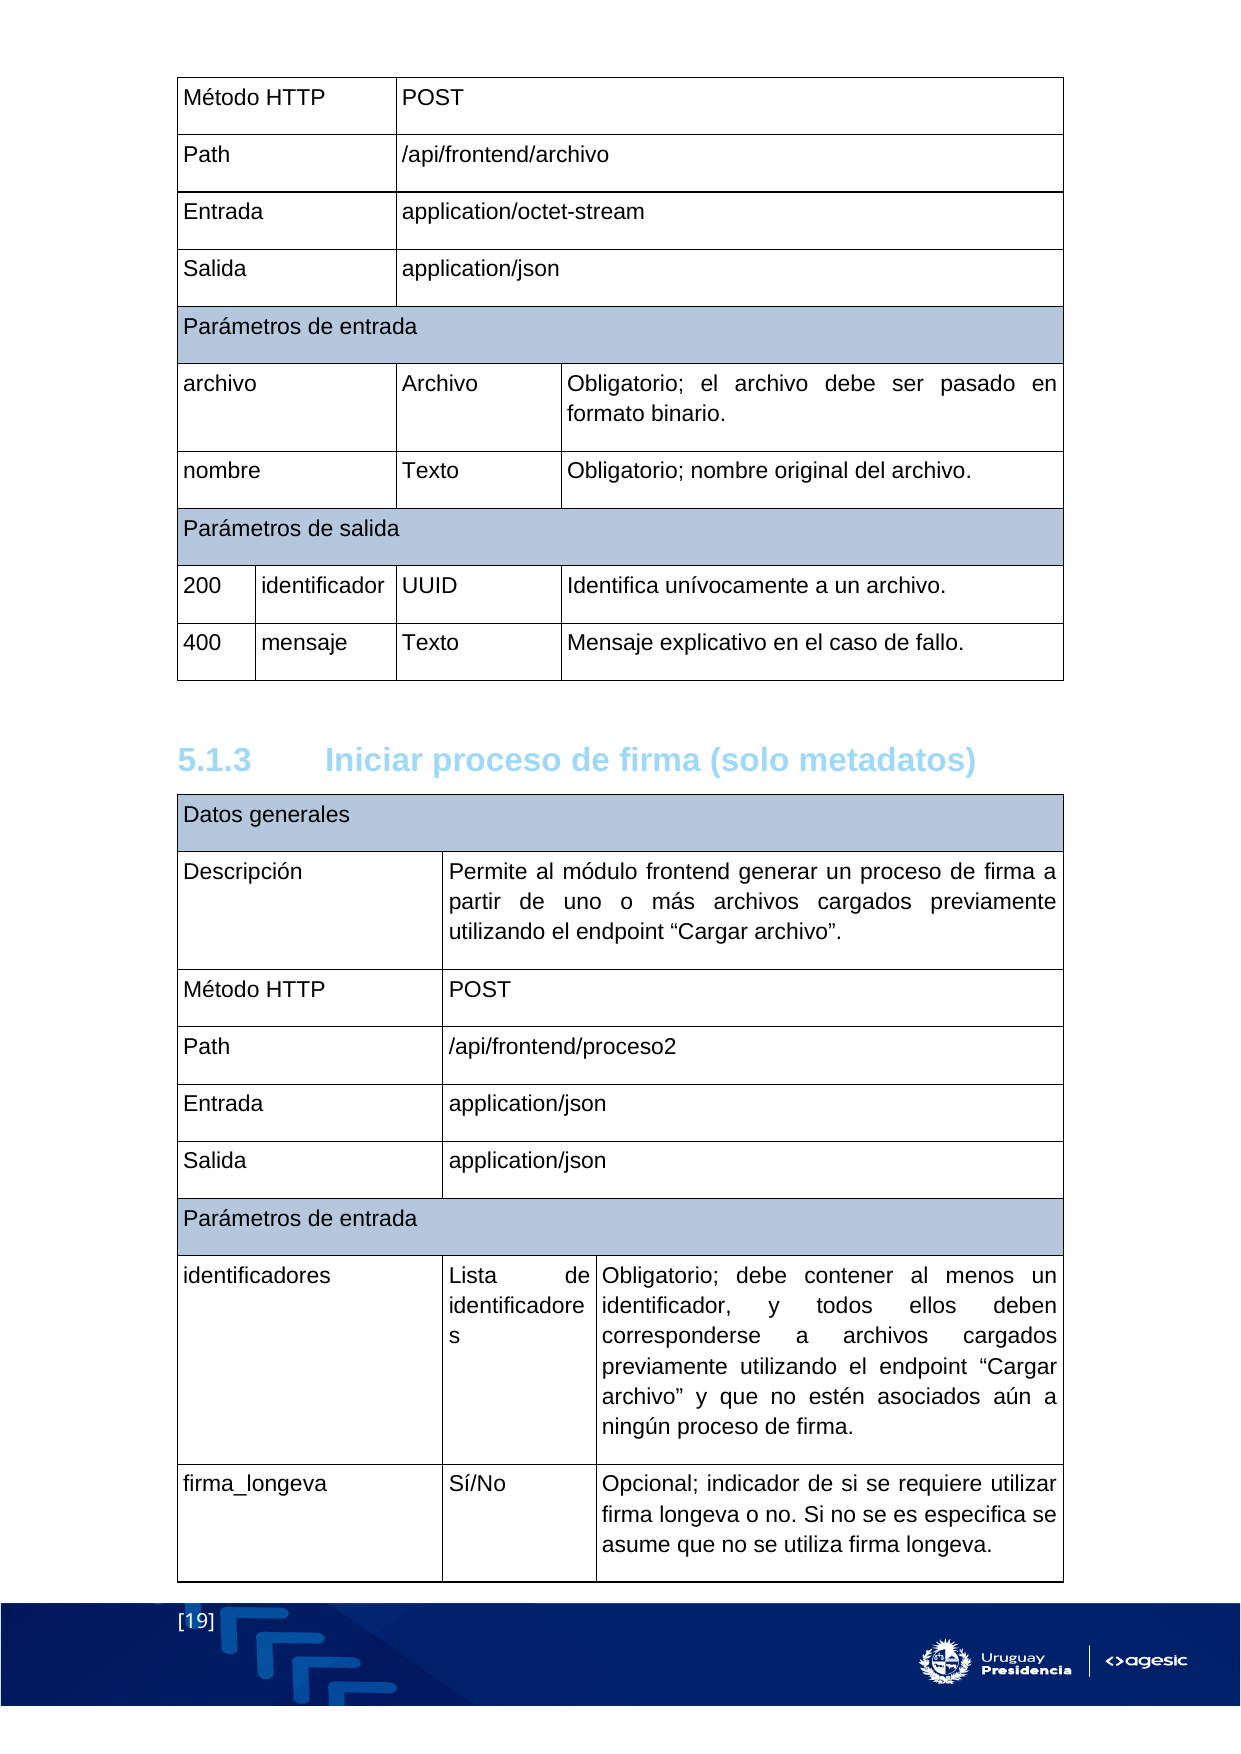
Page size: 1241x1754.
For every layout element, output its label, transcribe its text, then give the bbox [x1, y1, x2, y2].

table_cell Salida [178, 250, 396, 306]
table_cell Parámetros de entrada [178, 307, 1063, 363]
table_header Datos generales [178, 795, 1063, 851]
table_cell firma_longeva [178, 1465, 442, 1581]
table_cell Método HTTP [178, 970, 442, 1026]
table_cell Identifica unívocamente a un archivo. [562, 566, 1063, 623]
table_cell archivo [178, 364, 396, 451]
table_cell mensaje [256, 624, 396, 680]
table_cell Entrada [178, 193, 396, 249]
table_cell application/json [397, 250, 1063, 306]
table_cell Archivo [397, 364, 561, 451]
table_cell nombre [178, 452, 396, 508]
table_cell Descripción [178, 852, 442, 969]
table_cell Salida [178, 1142, 442, 1198]
table_cell Obligatorio; debe contener al menos un identificador, y todos ellos deben corresponderse a archivos cargados previamente utilizando el endpoint “Cargar archivo” y que no estén asociados aún a ningún proceso de firma. [597, 1256, 1063, 1464]
table_cell /api/frontend/proceso2 [443, 1027, 1063, 1083]
table_cell POST [397, 78, 1063, 134]
table_cell Permite al módulo frontend generar un proceso de firma a partir de uno o más archivos cargados previamente utilizando el endpoint “Cargar archivo”. [443, 852, 1063, 969]
table_cell 400 [178, 624, 255, 680]
table_cell identificadores [178, 1256, 442, 1464]
table_cell Mensaje explicativo en el caso de fallo. [562, 624, 1063, 680]
table_cell Path [178, 135, 396, 191]
table_cell Texto [397, 624, 561, 680]
table_cell Path [178, 1027, 442, 1083]
table_cell Obligatorio; nombre original del archivo. [562, 452, 1063, 508]
table_cell POST [443, 970, 1063, 1026]
table_cell Lista de identificadores [443, 1256, 596, 1464]
table_cell application/octet-stream [397, 193, 1063, 249]
picture [0, 1603, 1241, 1706]
subtitle Iniciar proceso de firma (solo metadatos) [177, 740, 1063, 779]
table_cell UUID [397, 566, 561, 623]
table_cell Entrada [178, 1085, 442, 1141]
table_cell identificador [256, 566, 396, 623]
table_cell application/json [443, 1142, 1063, 1198]
table_cell Opcional; indicador de si se requiere utilizar firma longeva o no. Si no se es especifica se asume que no se utiliza firma longeva. [597, 1465, 1063, 1581]
table_cell Parámetros de entrada [178, 1199, 1063, 1255]
table_cell Sí/No [443, 1465, 596, 1581]
table_cell /api/frontend/archivo [397, 135, 1063, 191]
table_cell 200 [178, 566, 255, 623]
table_cell Texto [397, 452, 561, 508]
table_cell application/json [443, 1085, 1063, 1141]
table_cell Obligatorio; el archivo debe ser pasado en formato binario. [562, 364, 1063, 451]
table_cell Método HTTP [178, 78, 396, 134]
table_cell Parámetros de salida [178, 509, 1063, 565]
